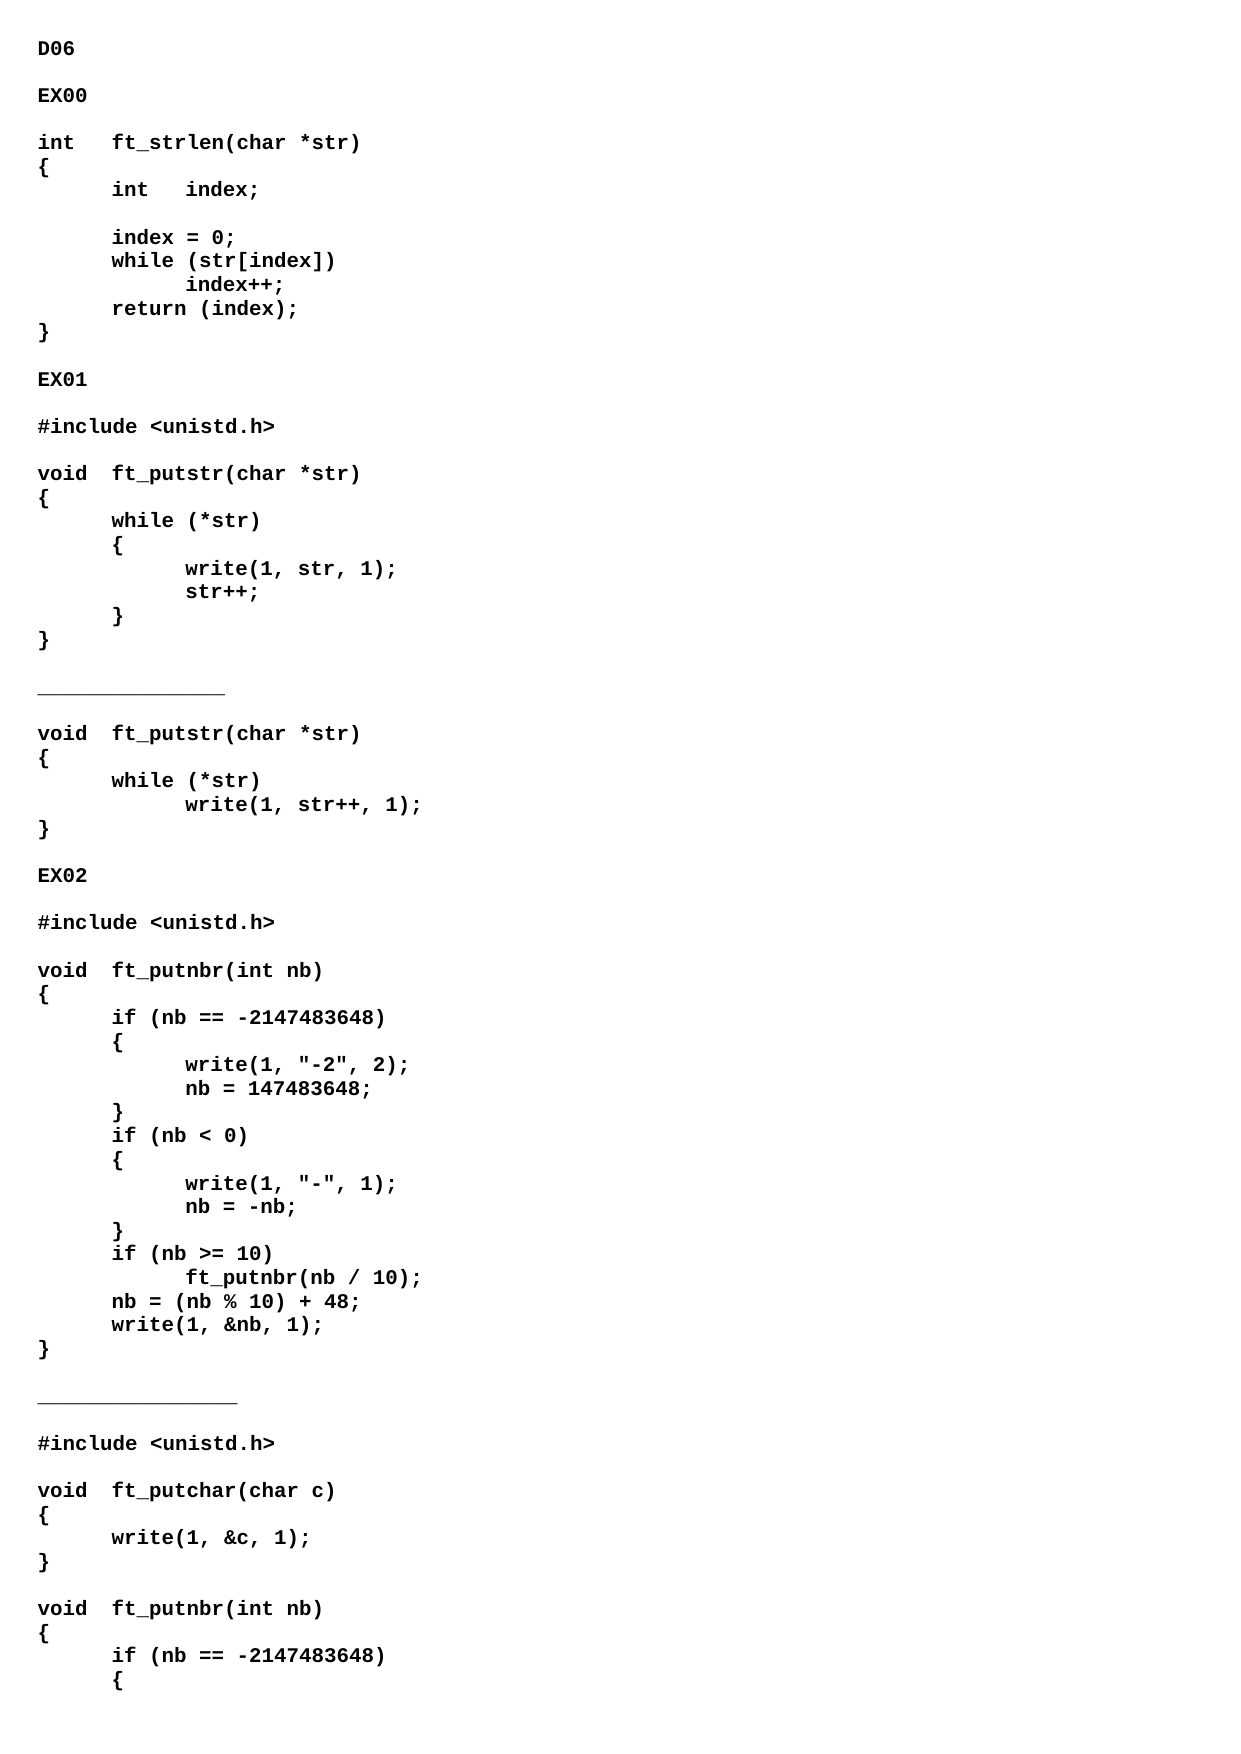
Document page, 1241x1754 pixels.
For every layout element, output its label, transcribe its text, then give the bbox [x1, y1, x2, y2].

text EX02 [37, 865, 1122, 889]
text #include <unistd.h> [37, 416, 1122, 439]
text { [37, 1669, 1122, 1693]
text } [37, 1338, 1122, 1362]
text { [37, 487, 1122, 510]
text if (nb >= 10) [37, 1243, 1122, 1267]
text _______________ [37, 676, 1122, 699]
text if (nb == -2147483648) [37, 1645, 1122, 1669]
text #include <unistd.h> [37, 1433, 1122, 1456]
text index++; [37, 274, 1122, 298]
text { [37, 1622, 1122, 1645]
text write(1, str++, 1); [37, 794, 1122, 818]
text index = 0; [37, 227, 1122, 250]
text void ft_putnbr(int nb) [37, 1598, 1122, 1622]
text int ft_strlen(char *str) [37, 132, 1122, 156]
text EX00 [37, 85, 1122, 108]
text ________________ [37, 1385, 1122, 1409]
text if (nb == -2147483648) [37, 1007, 1122, 1031]
text D06 [37, 37, 1122, 61]
text void ft_putchar(char c) [37, 1480, 1122, 1503]
text } [37, 818, 1122, 841]
text { [37, 1031, 1122, 1054]
text while (*str) [37, 771, 1122, 794]
text { [37, 747, 1122, 771]
text if (nb < 0) [37, 1125, 1122, 1149]
text { [37, 1503, 1122, 1527]
text while (*str) [37, 510, 1122, 534]
text void ft_putstr(char *str) [37, 723, 1122, 747]
text write(1, "-2", 2); [37, 1054, 1122, 1078]
text } [37, 1551, 1122, 1574]
text { [37, 1149, 1122, 1172]
text void ft_putnbr(int nb) [37, 960, 1122, 983]
text } [37, 321, 1122, 345]
text write(1, &c, 1); [37, 1527, 1122, 1551]
text EX01 [37, 368, 1122, 392]
text { [37, 156, 1122, 179]
text return (index); [37, 298, 1122, 321]
text { [37, 983, 1122, 1007]
text ft_putnbr(nb / 10); [37, 1267, 1122, 1291]
text { [37, 534, 1122, 558]
text } [37, 1102, 1122, 1125]
text write(1, &nb, 1); [37, 1314, 1122, 1338]
text nb = 147483648; [37, 1078, 1122, 1102]
text int index; [37, 179, 1122, 203]
text } [37, 605, 1122, 629]
text void ft_putstr(char *str) [37, 463, 1122, 487]
text nb = -nb; [37, 1196, 1122, 1220]
text write(1, "-", 1); [37, 1172, 1122, 1196]
text write(1, str, 1); [37, 558, 1122, 581]
text while (str[index]) [37, 250, 1122, 274]
text #include <unistd.h> [37, 912, 1122, 936]
text nb = (nb % 10) + 48; [37, 1291, 1122, 1314]
text str++; [37, 581, 1122, 605]
text } [37, 629, 1122, 652]
text } [37, 1220, 1122, 1243]
